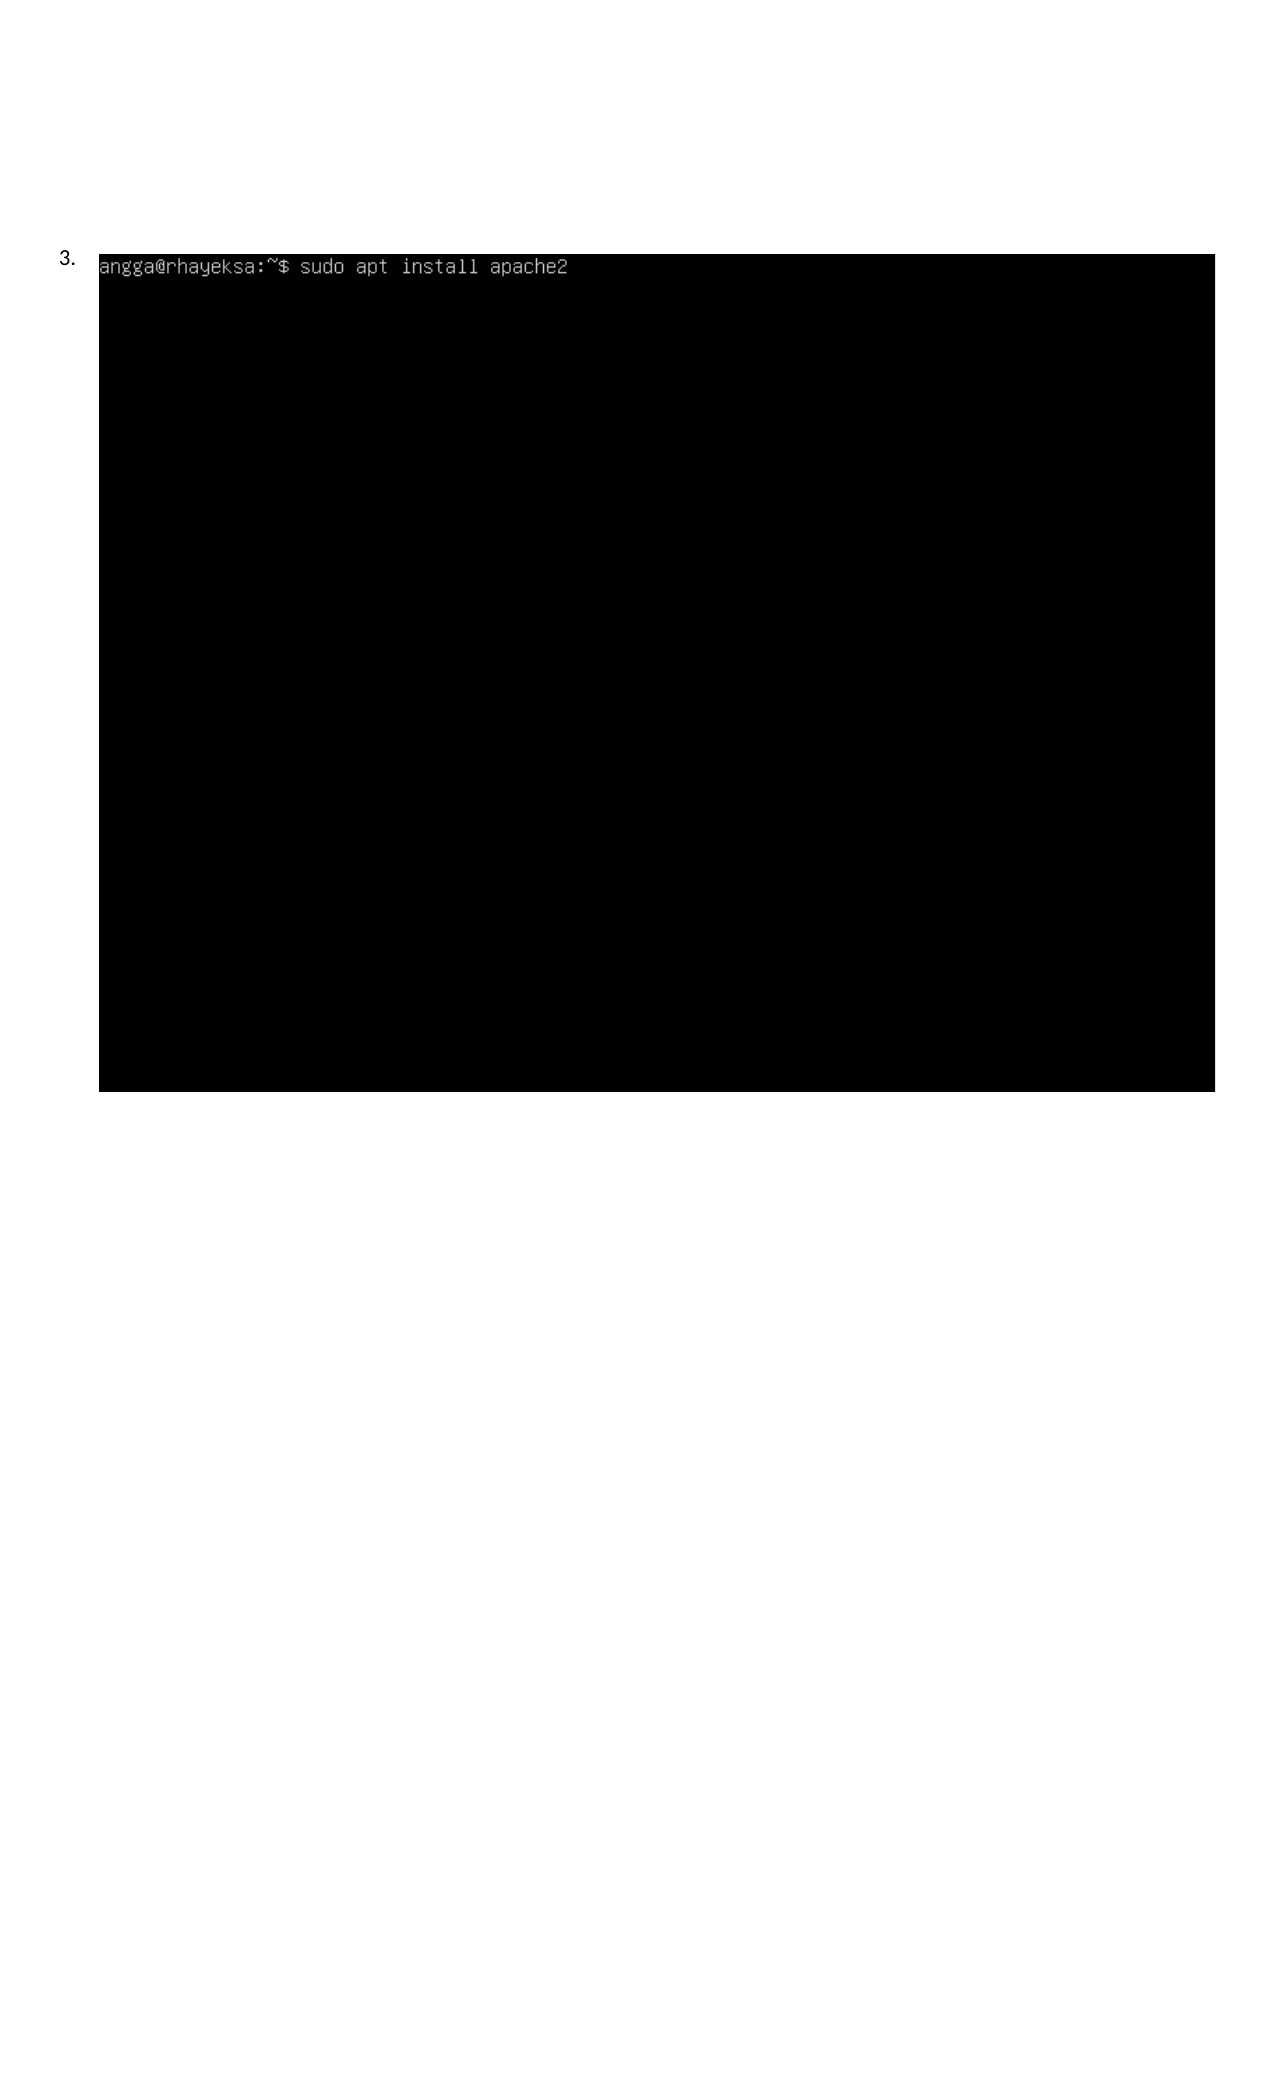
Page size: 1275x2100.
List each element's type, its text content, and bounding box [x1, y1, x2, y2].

text 3. [58, 243, 1174, 271]
picture [99, 254, 1216, 1092]
